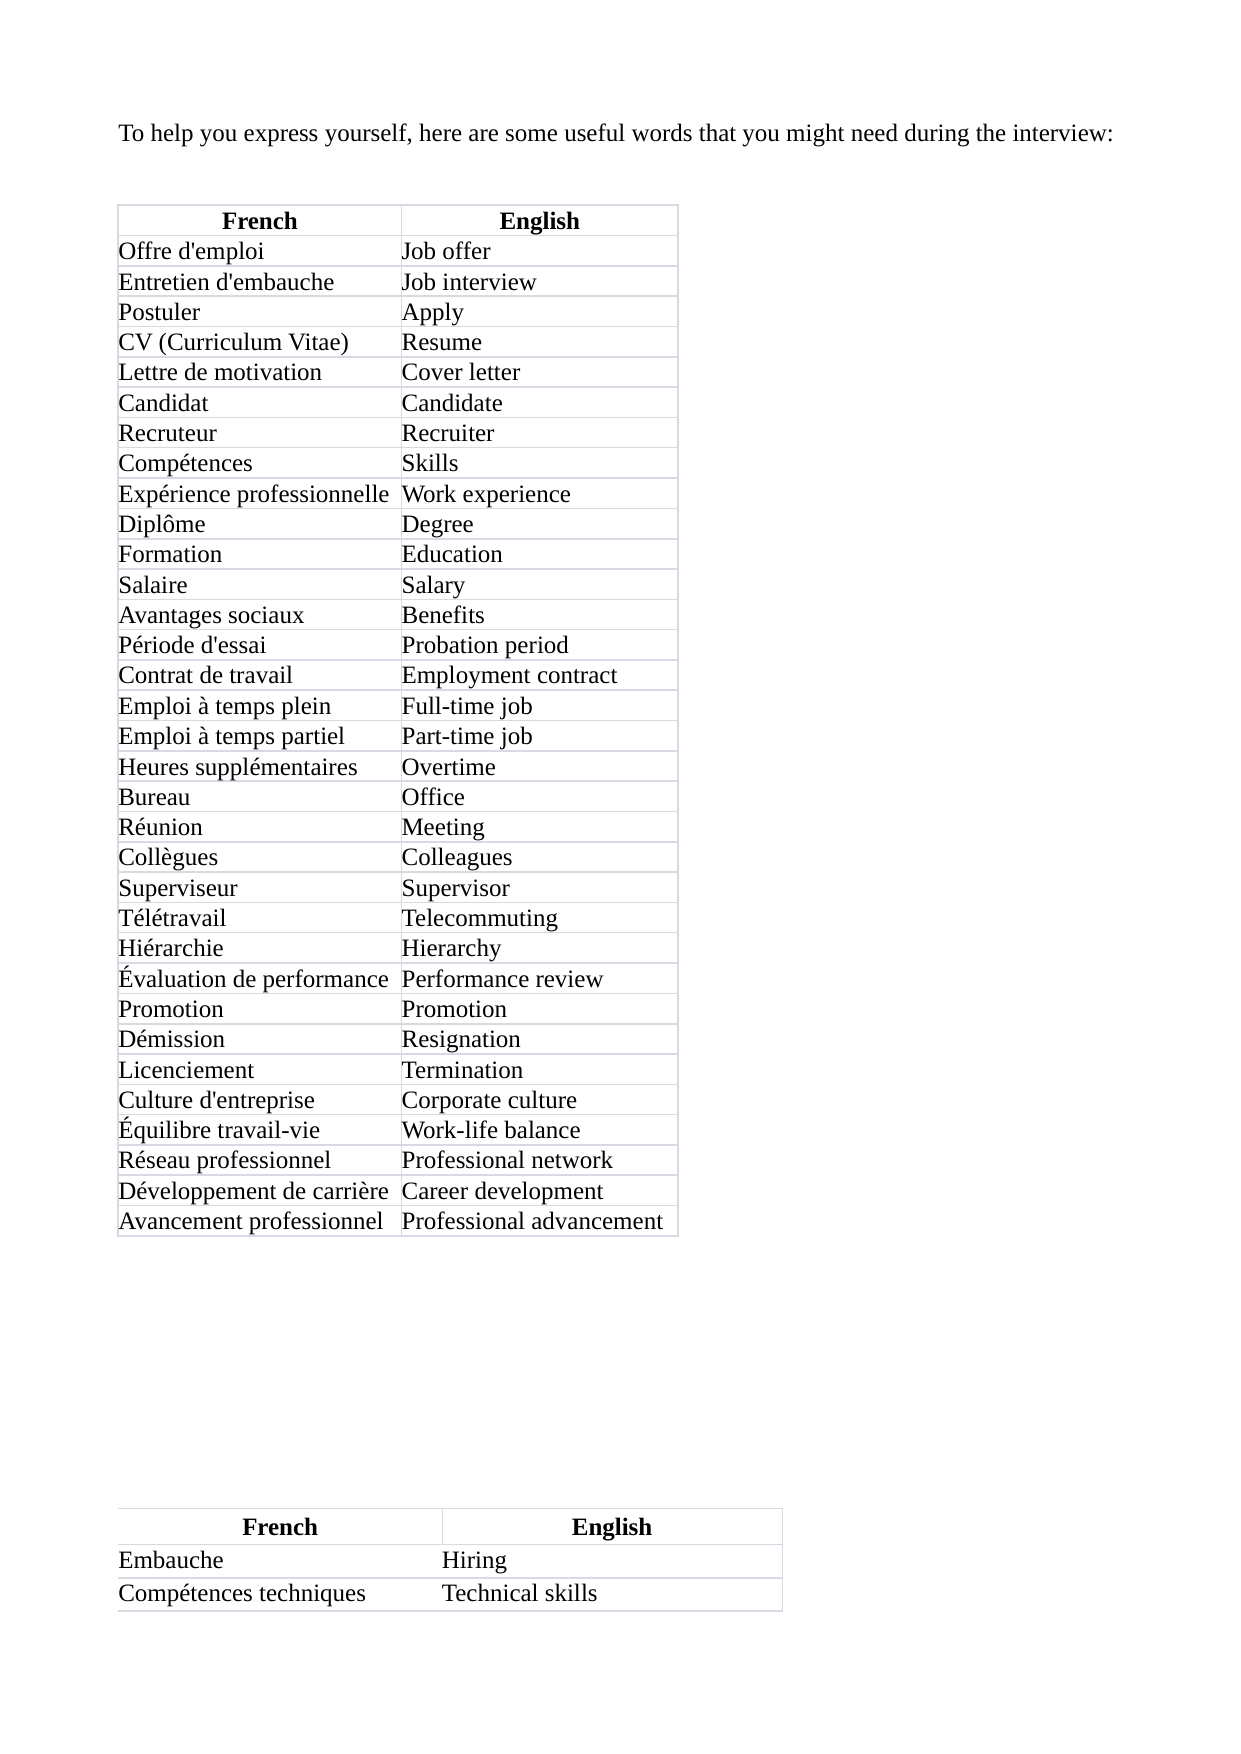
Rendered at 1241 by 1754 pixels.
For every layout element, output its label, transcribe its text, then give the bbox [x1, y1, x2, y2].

table_cell Job offer [402, 236, 677, 265]
table_cell Degree [402, 509, 677, 538]
table_cell Promotion [402, 994, 677, 1023]
table_cell Expérience professionnelle [119, 479, 401, 507]
table_cell Performance review [402, 964, 677, 992]
table_header English [402, 206, 677, 235]
table_cell Licenciement [119, 1055, 401, 1083]
table_cell Diplôme [119, 509, 401, 538]
table_cell Apply [402, 297, 677, 326]
table_cell Education [402, 540, 677, 568]
table_cell Offre d'emploi [119, 236, 401, 265]
table_cell Professional advancement [402, 1206, 677, 1235]
table_cell Lettre de motivation [119, 358, 401, 386]
table_cell Colleagues [402, 843, 677, 871]
table_cell Supervisor [402, 873, 677, 902]
table_cell Probation period [402, 630, 677, 659]
table_header French [119, 206, 401, 235]
table_cell Compétences techniques [118, 1579, 442, 1610]
table_cell Work experience [402, 479, 677, 507]
table_cell Job interview [402, 267, 677, 295]
table_cell Équilibre travail-vie [119, 1115, 401, 1144]
text To help you express yourself, here are some useful words that you might need during the interview: [118, 118, 1122, 147]
table_cell Corporate culture [402, 1085, 677, 1114]
table_cell Réseau professionnel [119, 1146, 401, 1174]
table_cell Période d'essai [119, 630, 401, 659]
table_cell CV (Curriculum Vitae) [119, 327, 401, 356]
table_cell Benefits [402, 600, 677, 629]
table_cell Télétravail [119, 903, 401, 932]
table_cell Culture d'entreprise [119, 1085, 401, 1114]
table_cell Salary [402, 570, 677, 598]
table_cell Cover letter [402, 358, 677, 386]
table_cell Emploi à temps plein [119, 691, 401, 720]
table_cell Recruiter [402, 418, 677, 447]
table_cell Career development [402, 1176, 677, 1205]
table_cell Avancement professionnel [119, 1206, 401, 1235]
table_cell Hiring [442, 1545, 782, 1577]
table_header English [443, 1509, 782, 1544]
table_cell Overtime [402, 752, 677, 780]
table_cell Full-time job [402, 691, 677, 720]
table_cell Employment contract [402, 661, 677, 689]
table_cell Resignation [402, 1025, 677, 1053]
table_cell Évaluation de performance [119, 964, 401, 992]
table_cell Embauche [118, 1545, 442, 1577]
table_cell Formation [119, 540, 401, 568]
table_cell Meeting [402, 812, 677, 841]
table_cell Technical skills [442, 1579, 782, 1610]
table_cell Postuler [119, 297, 401, 326]
table_cell Promotion [119, 994, 401, 1023]
table_cell Superviseur [119, 873, 401, 902]
table_cell Entretien d'embauche [119, 267, 401, 295]
table_cell Candidate [402, 388, 677, 417]
table_cell Développement de carrière [119, 1176, 401, 1205]
table_cell Hiérarchie [119, 933, 401, 962]
table_cell Recruteur [119, 418, 401, 447]
table_cell Office [402, 782, 677, 811]
table_cell Salaire [119, 570, 401, 598]
table_cell Démission [119, 1025, 401, 1053]
table_cell Termination [402, 1055, 677, 1083]
table_cell Part-time job [402, 721, 677, 750]
table_cell Candidat [119, 388, 401, 417]
table_cell Réunion [119, 812, 401, 841]
table_cell Heures supplémentaires [119, 752, 401, 780]
table_cell Collègues [119, 843, 401, 871]
table_cell Hierarchy [402, 933, 677, 962]
table_cell Skills [402, 448, 677, 477]
table_header French [118, 1509, 442, 1544]
table_cell Emploi à temps partiel [119, 721, 401, 750]
table_cell Compétences [119, 448, 401, 477]
table_cell Telecommuting [402, 903, 677, 932]
table_cell Avantages sociaux [119, 600, 401, 629]
table_cell Contrat de travail [119, 661, 401, 689]
table_cell Bureau [119, 782, 401, 811]
table_cell Work-life balance [402, 1115, 677, 1144]
table_cell Resume [402, 327, 677, 356]
table_cell Professional network [402, 1146, 677, 1174]
